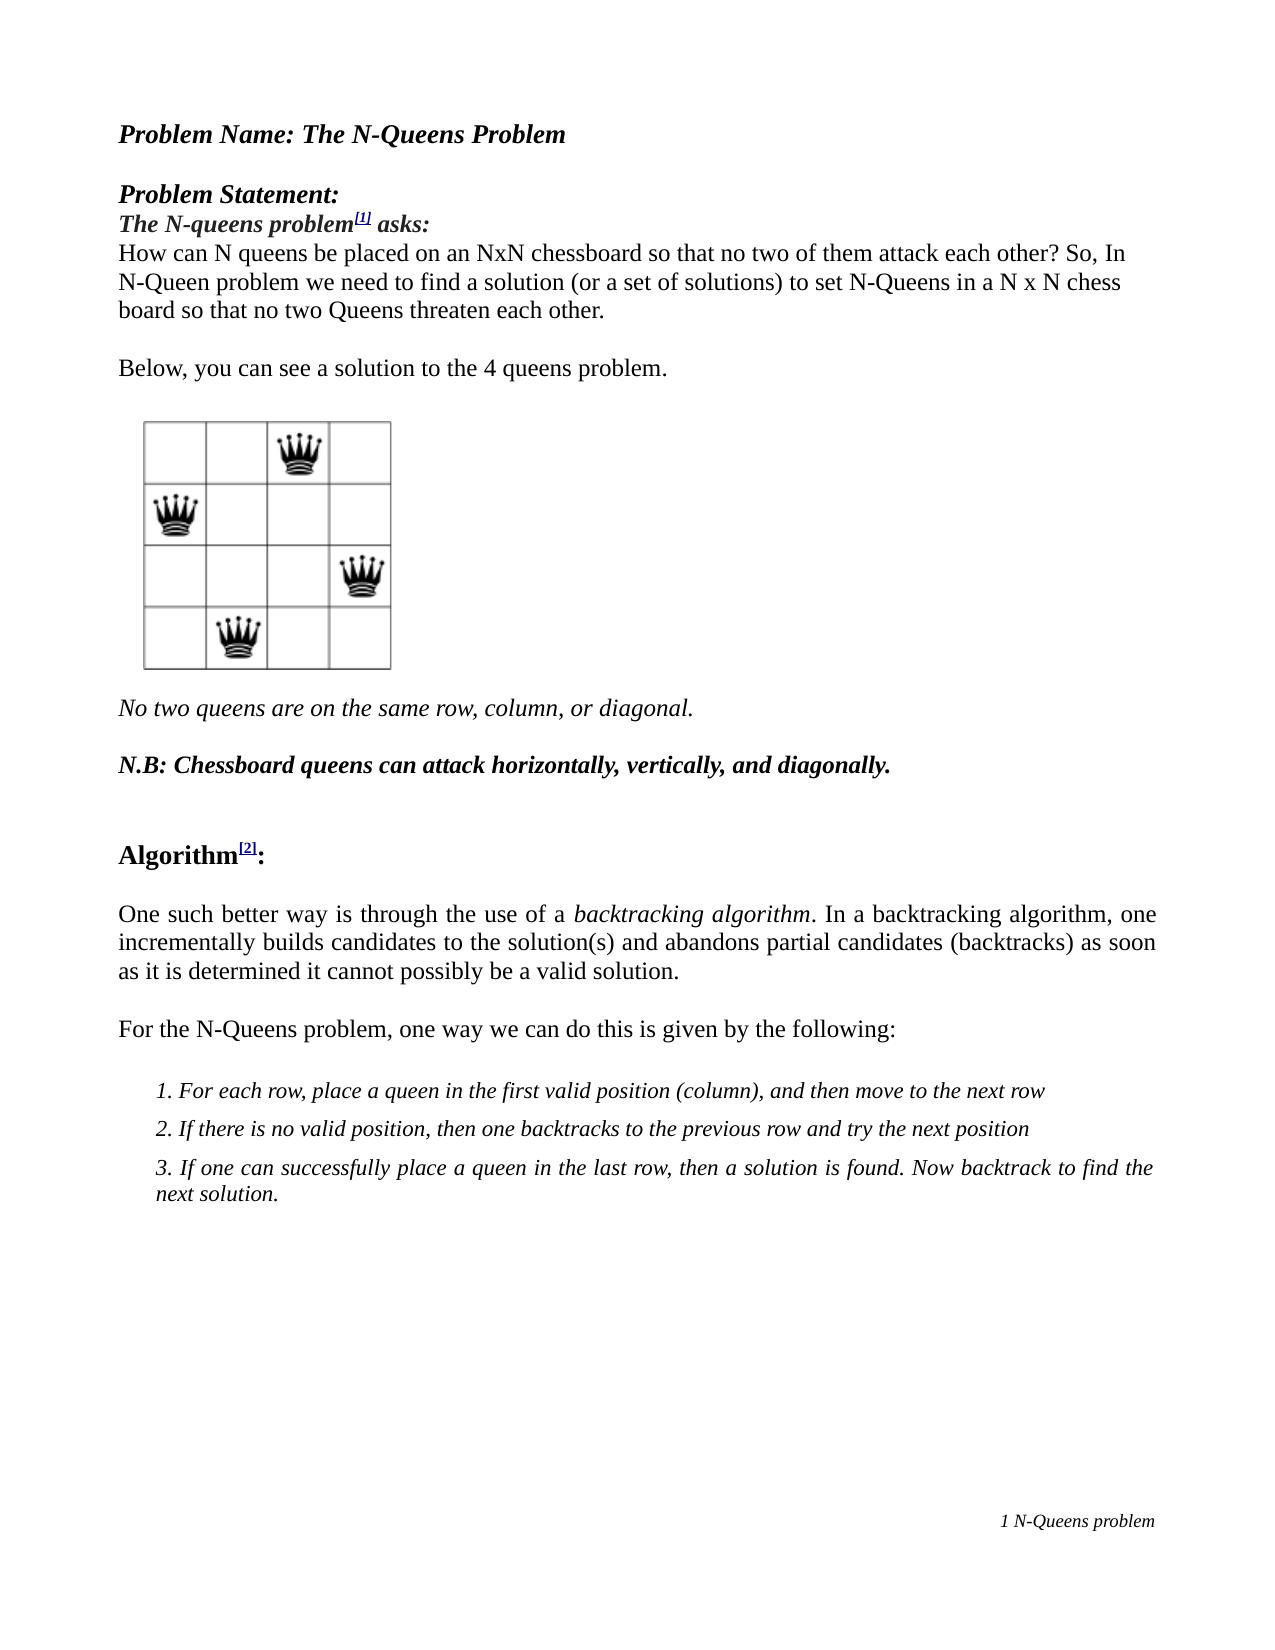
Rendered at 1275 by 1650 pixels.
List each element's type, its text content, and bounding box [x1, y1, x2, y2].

text How can N queens be placed on an NxN chessboard so that no two of them attack each other? So, In N-Queen problem we need to find a solution (or a set of solutions) to set N-Queens in a N x N chess board so that no two Queens threaten each other. [118, 238, 1157, 324]
picture [143, 421, 392, 670]
text N.B: Chessboard queens can attack horizontally, vertically, and diagonally. [118, 721, 1157, 808]
text Problem Name: The N-Queens Problem [118, 118, 1157, 149]
text Algorithm[2]: [118, 839, 1157, 870]
list For each row, place a queen in the first valid position (column), and then move to the next row [118, 1077, 1157, 1103]
list If one can successfully place a queen in the last row, then a solution is found. Now backtrack to find the next solution. [118, 1153, 1157, 1206]
text No two queens are on the same row, column, or diagonal. [118, 693, 1157, 721]
text For the N-Queens problem, one way we can do this is given by the following: [118, 1014, 1157, 1042]
list If there is no valid position, then one backtracks to the previous row and try the next position [118, 1115, 1157, 1142]
text The N-queens problem[1] asks: [118, 209, 1157, 238]
text Problem Statement: [118, 178, 1157, 209]
text One such better way is through the use of a backtracking algorithm. In a backtracking algorithm, one incrementally builds candidates to the solution(s) and abandons partial candidates (backtracks) as soon as it is determined it cannot possibly be a valid solution. [118, 899, 1157, 985]
text Below, you can see a solution to the 4 queens problem. [118, 353, 1157, 382]
